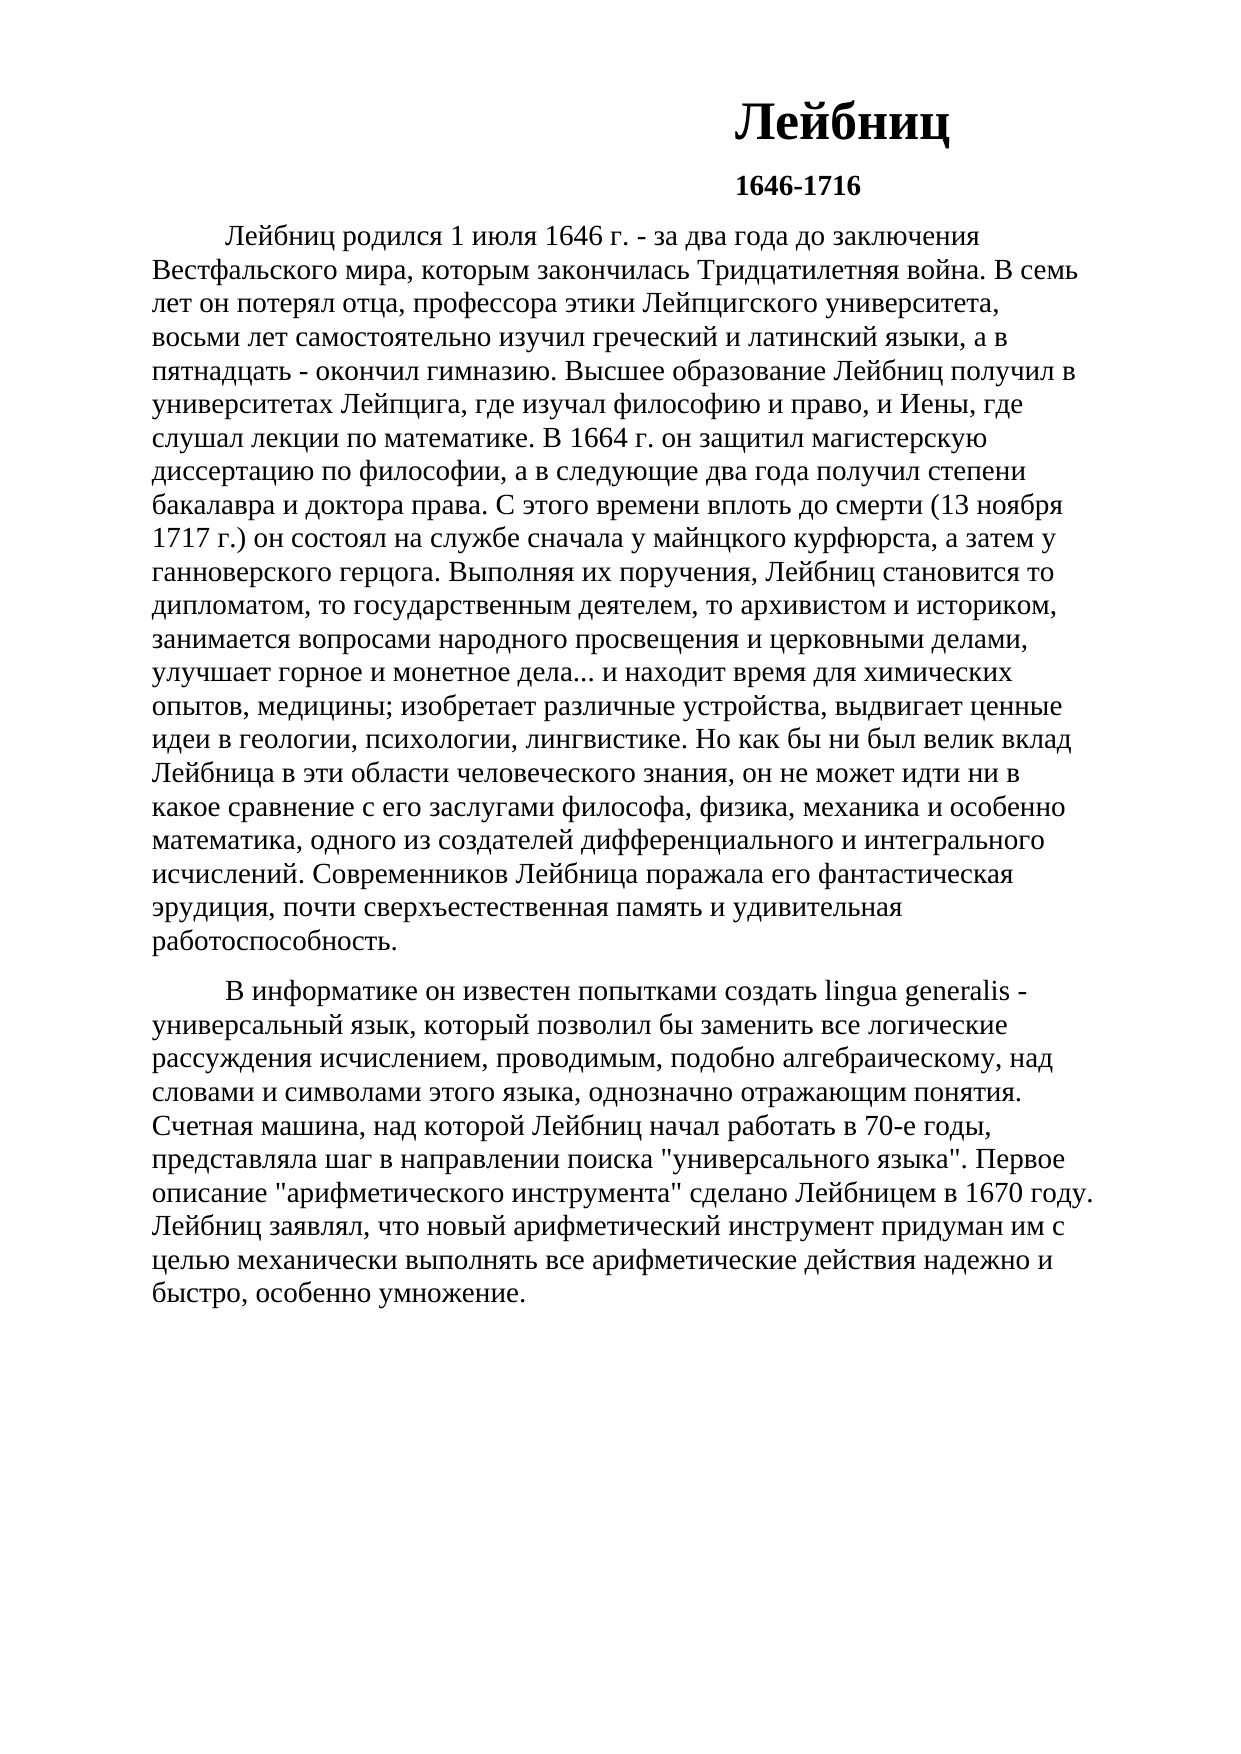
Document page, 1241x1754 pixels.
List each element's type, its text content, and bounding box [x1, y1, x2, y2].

list Лейбниц родился 1 июля 1646 г. - за два года до заключения Вестфальского мира, которым закончилась Тридцатилетняя война. В семь лет он потерял отца, профессора этики Лейпцигского университета, восьми лет самостоятельно изучил греческий и латинский языки, а в пятнадцать - окончил гимназию. Высшее образование Лейбниц получил в университетах Лейпцига, где изучал философию и право, и Иены, где слушал лекции по математике. В 1664 г. он защитил магистерскую диссертацию по философии, а в следующие два года получил степени бакалавра и доктора права. С этого времени вплоть до смерти (13 ноября 1717 г.) он состоял на службе сначала у майнцкого курфюрста, а затем у ганноверского герцога. Выполняя их поручения, Лейбниц становится то дипломатом, то государственным деятелем, то архивистом и историком, занимается вопросами народного просвещения и церковными делами, улучшает горное и монетное дела... и находит время для химических опытов, медицины; изобретает различные устройства, выдвигает ценные идеи в геологии, психологии, лингвистике. Но как бы ни был велик вклад Лейбница в эти области человеческого знания, он не может идти ни в какое сравнение с его заслугами философа, физика, механика и особенно математика, одного из создателей дифференциального и интегрального исчислений. Современников Лейбница поражала его фантастическая эрудиция, почти сверхъестественная память и удивительная работоспособность. [152, 218, 1094, 956]
list 1646-1716 [661, 168, 1094, 201]
list В информатике он известен попытками создать lingua generalis - универсальный язык, который позволил бы заменить все логические рассуждения исчислением, проводимым, подобно алгебраическому, над словами и символами этого языка, однозначно отражающим понятия. Счетная машина, над которой Лейбниц начал работать в 70-е годы, представляла шаг в направлении поиска "универсального языка". Первое описание "арифметического инструмента" сделано Лейбницем в 1670 году. Лейбниц заявлял, что новый арифметический инструмент придуман им с целью механически выполнять все арифметические действия надежно и быстро, особенно умножение. [152, 973, 1094, 1309]
list Лейбниц [661, 88, 1094, 151]
